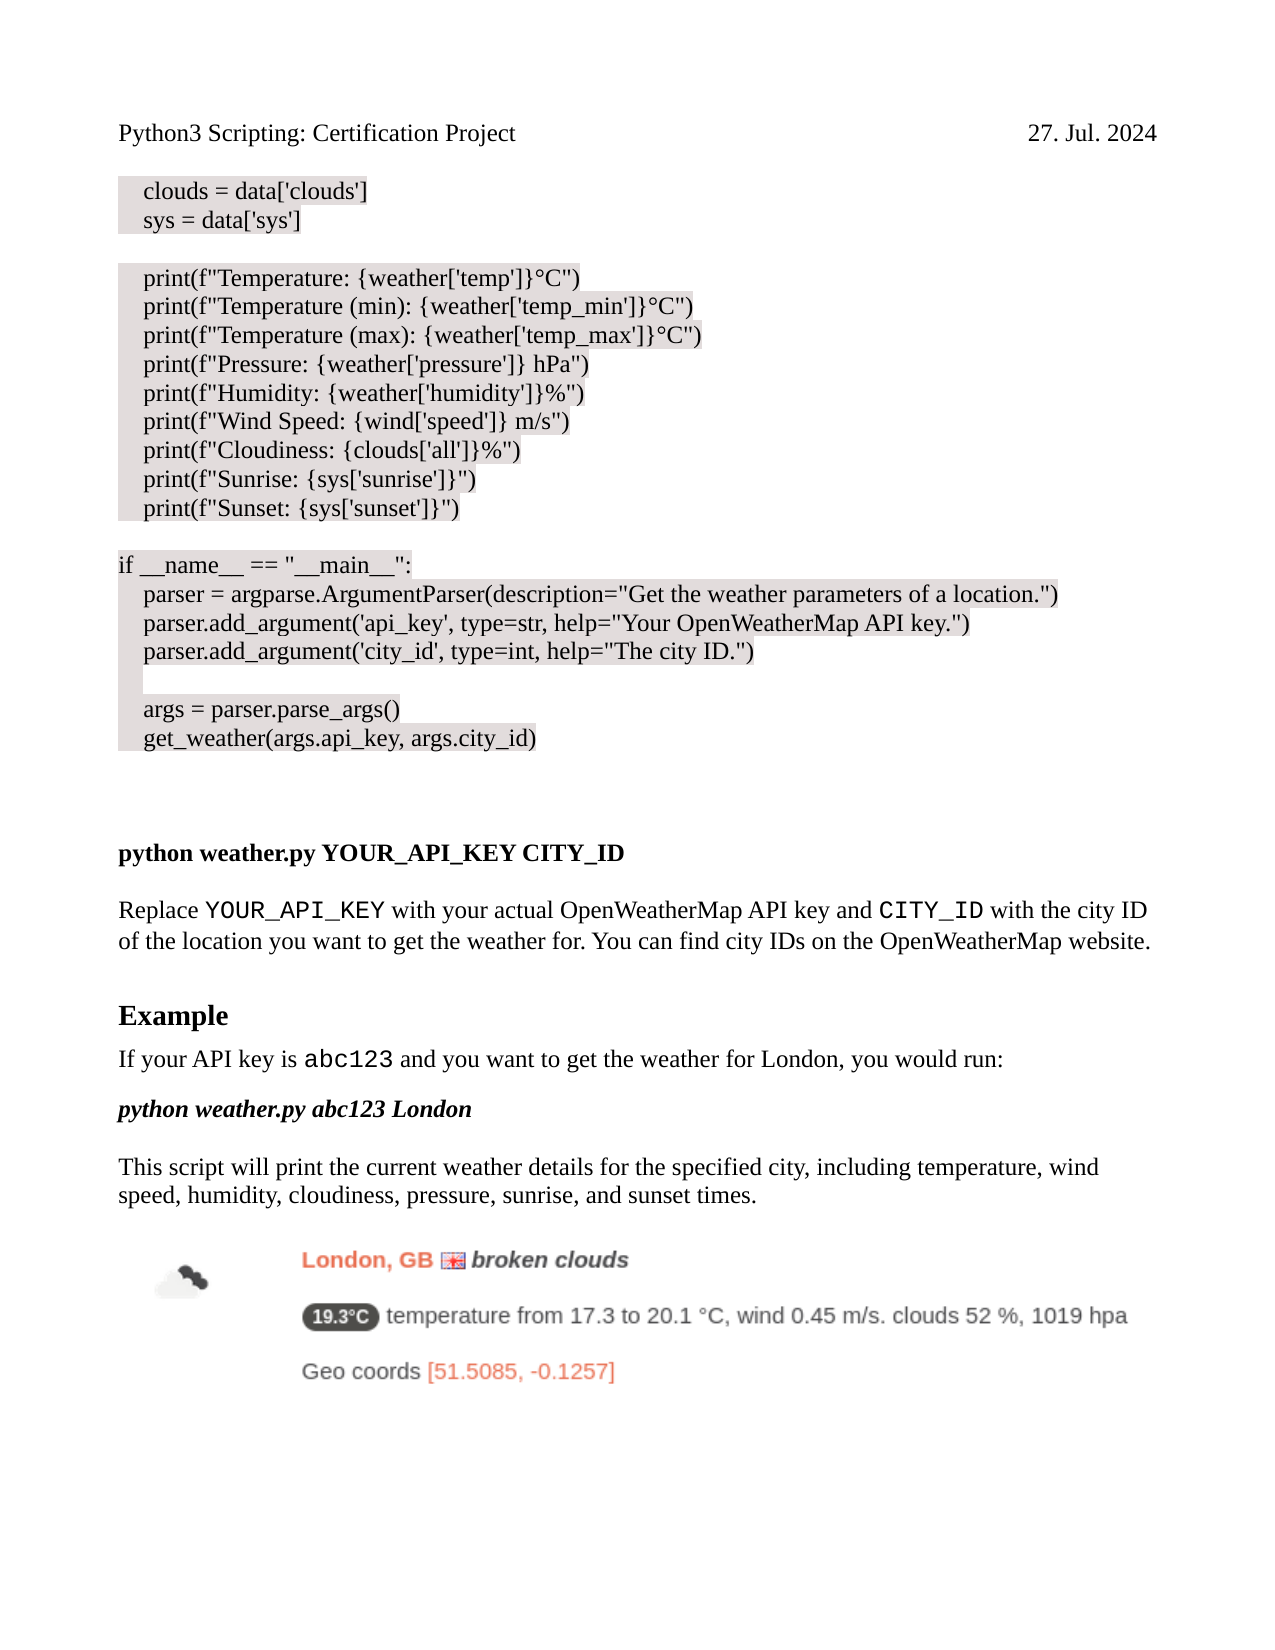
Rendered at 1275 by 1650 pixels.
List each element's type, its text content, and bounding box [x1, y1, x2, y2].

text sys = data['sys'] [118, 205, 1157, 234]
text If your API key is abc123 and you want to get the weather for London, you would run: [118, 1044, 1157, 1075]
picture [118, 1237, 1157, 1418]
text python weather.py abc123 London [118, 1094, 1157, 1123]
text args = parser.parse_args() [118, 694, 1157, 723]
text This script will print the current weather details for the specified city, including temperature, wind speed, humidity, cloudiness, pressure, sunrise, and sunset times. [118, 1152, 1157, 1209]
text parser = argparse.ArgumentParser(description="Get the weather parameters of a location.") [118, 579, 1157, 608]
text print(f"Sunset: {sys['sunset']}") [118, 493, 1157, 521]
text parser.add_argument('city_id', type=int, help="The city ID.") [118, 636, 1157, 665]
text print(f"Wind Speed: {wind['speed']} m/s") [118, 406, 1157, 435]
text print(f"Cloudiness: {clouds['all']}%") [118, 435, 1157, 464]
text print(f"Pressure: {weather['pressure']} hPa") [118, 349, 1157, 378]
text get_weather(args.api_key, args.city_id) [118, 723, 1157, 751]
text python weather.py YOUR_API_KEY CITY_ID [118, 838, 1157, 866]
text print(f"Temperature (max): {weather['temp_max']}°C") [118, 320, 1157, 349]
text if __name__ == "__main__": [118, 550, 1157, 579]
text print(f"Sunrise: {sys['sunrise']}") [118, 464, 1157, 493]
subtitle Example [118, 998, 1157, 1032]
text print(f"Temperature: {weather['temp']}°C") [118, 263, 1157, 291]
text clouds = data['clouds'] [118, 176, 1157, 205]
text print(f"Humidity: {weather['humidity']}%") [118, 378, 1157, 406]
text parser.add_argument('api_key', type=str, help="Your OpenWeatherMap API key.") [118, 608, 1157, 636]
text print(f"Temperature (min): {weather['temp_min']}°C") [118, 291, 1157, 320]
text Replace YOUR_API_KEY with your actual OpenWeatherMap API key and CITY_ID with the city ID of the location you want to get the weather for. You can find city IDs on the OpenWeatherMap website. [118, 895, 1157, 955]
